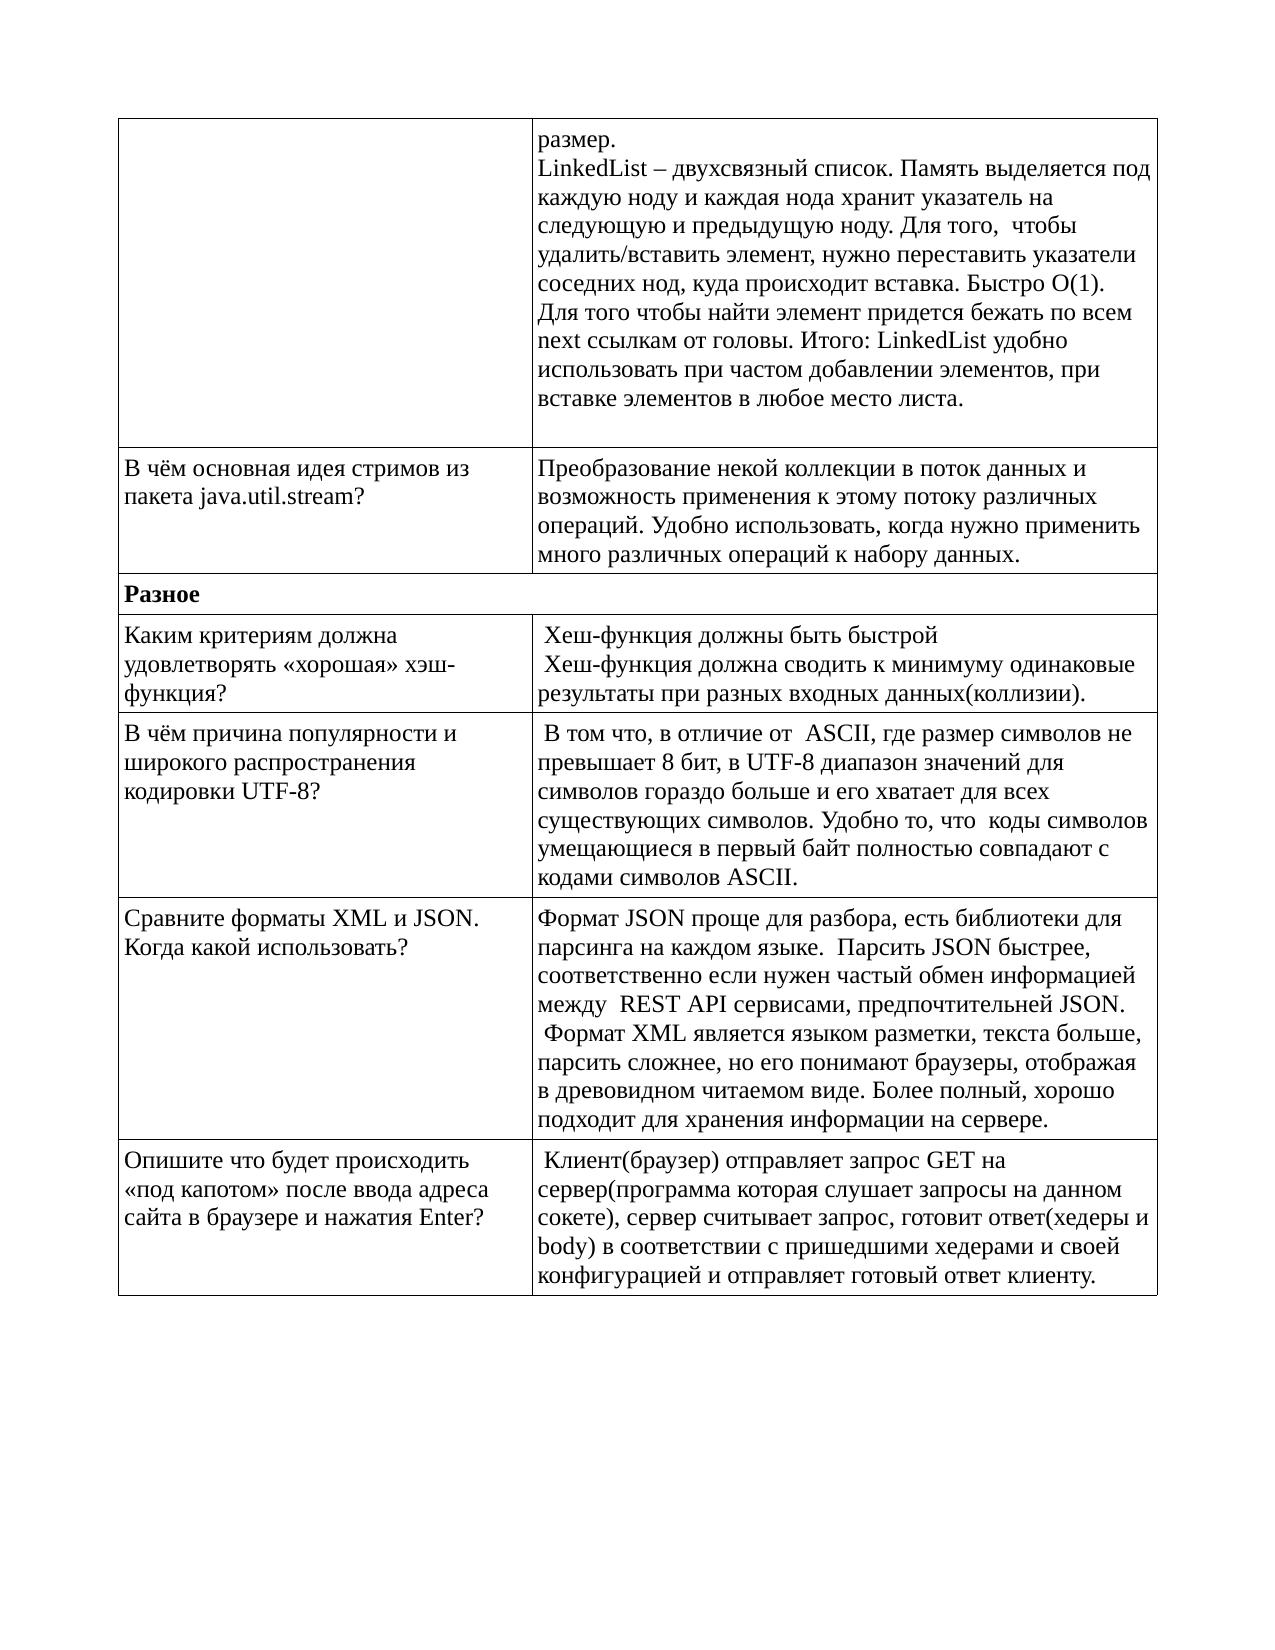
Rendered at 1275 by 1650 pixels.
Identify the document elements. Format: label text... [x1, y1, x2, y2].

table_cell размер. LinkedList – двухсвязный список. Память выделяется под каждую ноду и каждая нода хранит указатель на следующую и предыдущую ноду. Для того, чтобы удалить/вставить элемент, нужно переставить указатели соседних нод, куда происходит вставка. Быстро O(1). Для того чтобы найти элемент придется бежать по всем next ссылкам от головы. Итого: LinkedList удобно использовать при частом добавлении элементов, при вставке элементов в любое место листа. [533, 119, 1157, 446]
table_cell Формат JSON проще для разбора, есть библиотеки для парсинга на каждом языке. Парсить JSON быстрее, соответственно если нужен частый обмен информацией между REST API сервисами, предпочтительней JSON. Формат XML является языком разметки, текста больше, парсить сложнее, но его понимают браузеры, отображая в древовидном читаемом виде. Более полный, хорошо подходит для хранения информации на сервере. [533, 898, 1157, 1139]
table_cell Преобразование некой коллекции в поток данных и возможность применения к этому потоку различных операций. Удобно использовать, когда нужно применить много различных операций к набору данных. [533, 448, 1157, 573]
table_cell Опишите что будет происходить «под капотом» после ввода адреса сайта в браузере и нажатия Enter? [119, 1140, 532, 1294]
table_cell Сравните форматы XML и JSON. Когда какой использовать? [119, 898, 532, 1139]
table_cell В чём причина популярности и широкого распространения кодировки UTF-8? [119, 713, 532, 897]
table_cell [119, 119, 532, 446]
table_cell В том что, в отличие от ASCII, где размер символов не превышает 8 бит, в UTF-8 диапазон значений для символов гораздо больше и его хватает для всех существующих символов. Удобно то, что коды символов умещающиеся в первый байт полностью совпадают с кодами символов ASCII. [533, 713, 1157, 897]
table_cell Хеш-функция должны быть быстрой Хеш-функция должна сводить к минимуму одинаковые результаты при разных входных данных(коллизии). [533, 615, 1157, 712]
table_cell Клиент(браузер) отправляет запрос GET на сервер(программа которая слушает запросы на данном сокете), сервер считывает запрос, готовит ответ(хедеры и body) в соответствии с пришедшими хедерами и своей конфигурацией и отправляет готовый ответ клиенту. [533, 1140, 1157, 1294]
table_cell В чём основная идея стримов из пакета java.util.stream? [119, 448, 532, 573]
table_cell Разное [119, 574, 1157, 614]
table_cell Каким критериям должна удовлетворять «хорошая» хэш-функция? [119, 615, 532, 712]
